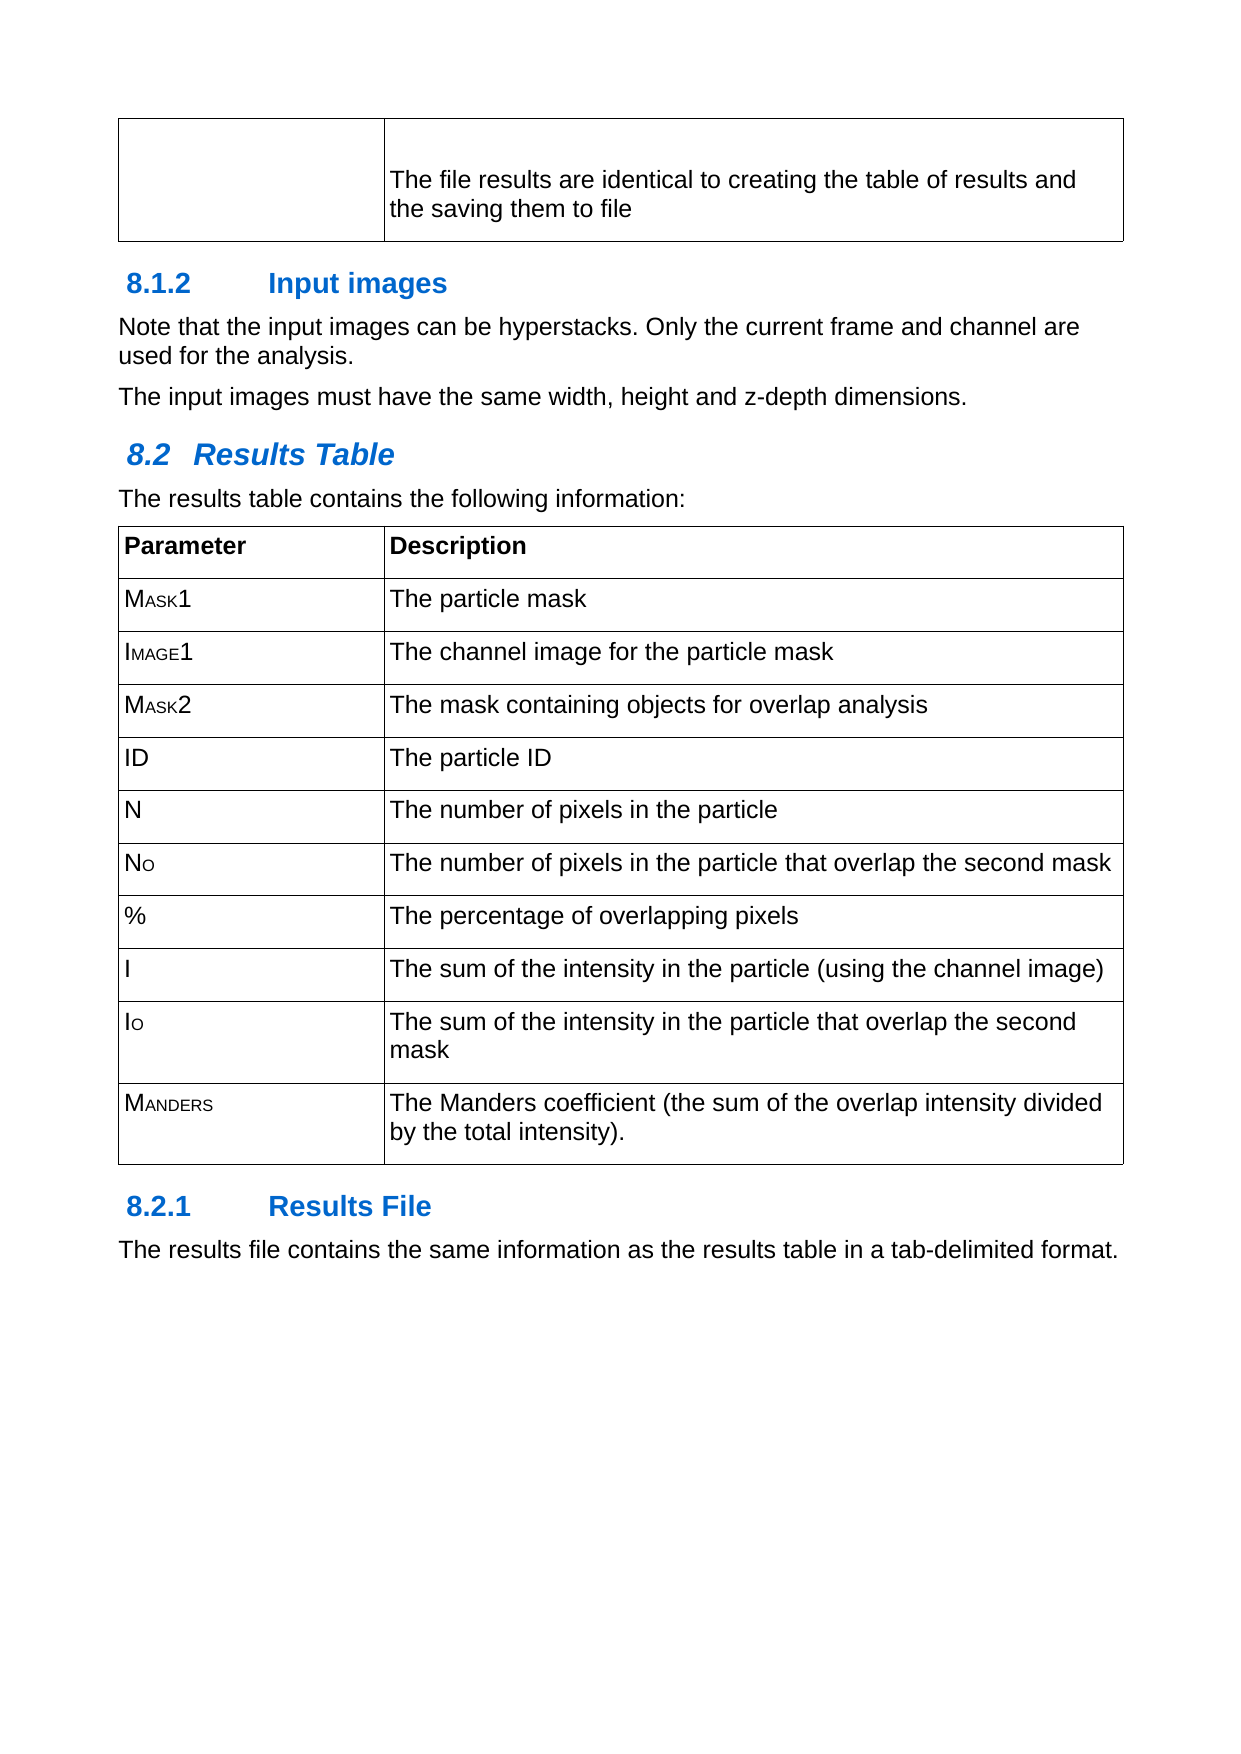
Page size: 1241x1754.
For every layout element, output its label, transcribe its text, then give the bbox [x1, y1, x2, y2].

table_cell The particle mask [385, 579, 1123, 631]
subtitle Results File [118, 1189, 1122, 1223]
table_cell The number of pixels in the particle [385, 791, 1123, 842]
table_cell Mask2 [119, 685, 384, 737]
table_cell The sum of the intensity in the particle that overlap the second mask [385, 1002, 1123, 1082]
table_cell Io [119, 1002, 384, 1082]
table_cell Image1 [119, 632, 384, 684]
text The results file contains the same information as the results table in a tab-delimited format. [118, 1235, 1122, 1264]
text The input images must have the same width, height and z-depth dimensions. [118, 382, 1122, 411]
text Note that the input images can be hyperstacks. Only the current frame and channel are used for the analysis. [118, 312, 1122, 369]
table_cell The percentage of overlapping pixels [385, 896, 1123, 948]
table_cell N [119, 791, 384, 842]
table_cell The particle ID [385, 738, 1123, 789]
table_header Description [385, 527, 1123, 578]
subtitle Input images [118, 266, 1122, 299]
table_cell The sum of the intensity in the particle (using the channel image) [385, 949, 1123, 1001]
table_cell [119, 119, 384, 241]
table_cell I [119, 949, 384, 1001]
subtitle Results Table [118, 436, 1122, 472]
table_cell The Manders coefficient (the sum of the overlap intensity divided by the total intensity). [385, 1084, 1123, 1164]
table_cell % [119, 896, 384, 948]
table_cell The channel image for the particle mask [385, 632, 1123, 684]
table_cell The mask containing objects for overlap analysis [385, 685, 1123, 737]
text The results table contains the following information: [118, 484, 1122, 513]
table_cell Manders [119, 1084, 384, 1164]
table_cell The number of pixels in the particle that overlap the second mask [385, 844, 1123, 895]
table_cell ID [119, 738, 384, 789]
table_header Parameter [119, 527, 384, 578]
table_cell The file results are identical to creating the table of results and the saving them to file [385, 119, 1123, 241]
table_cell Mask1 [119, 579, 384, 631]
table_cell No [119, 844, 384, 895]
